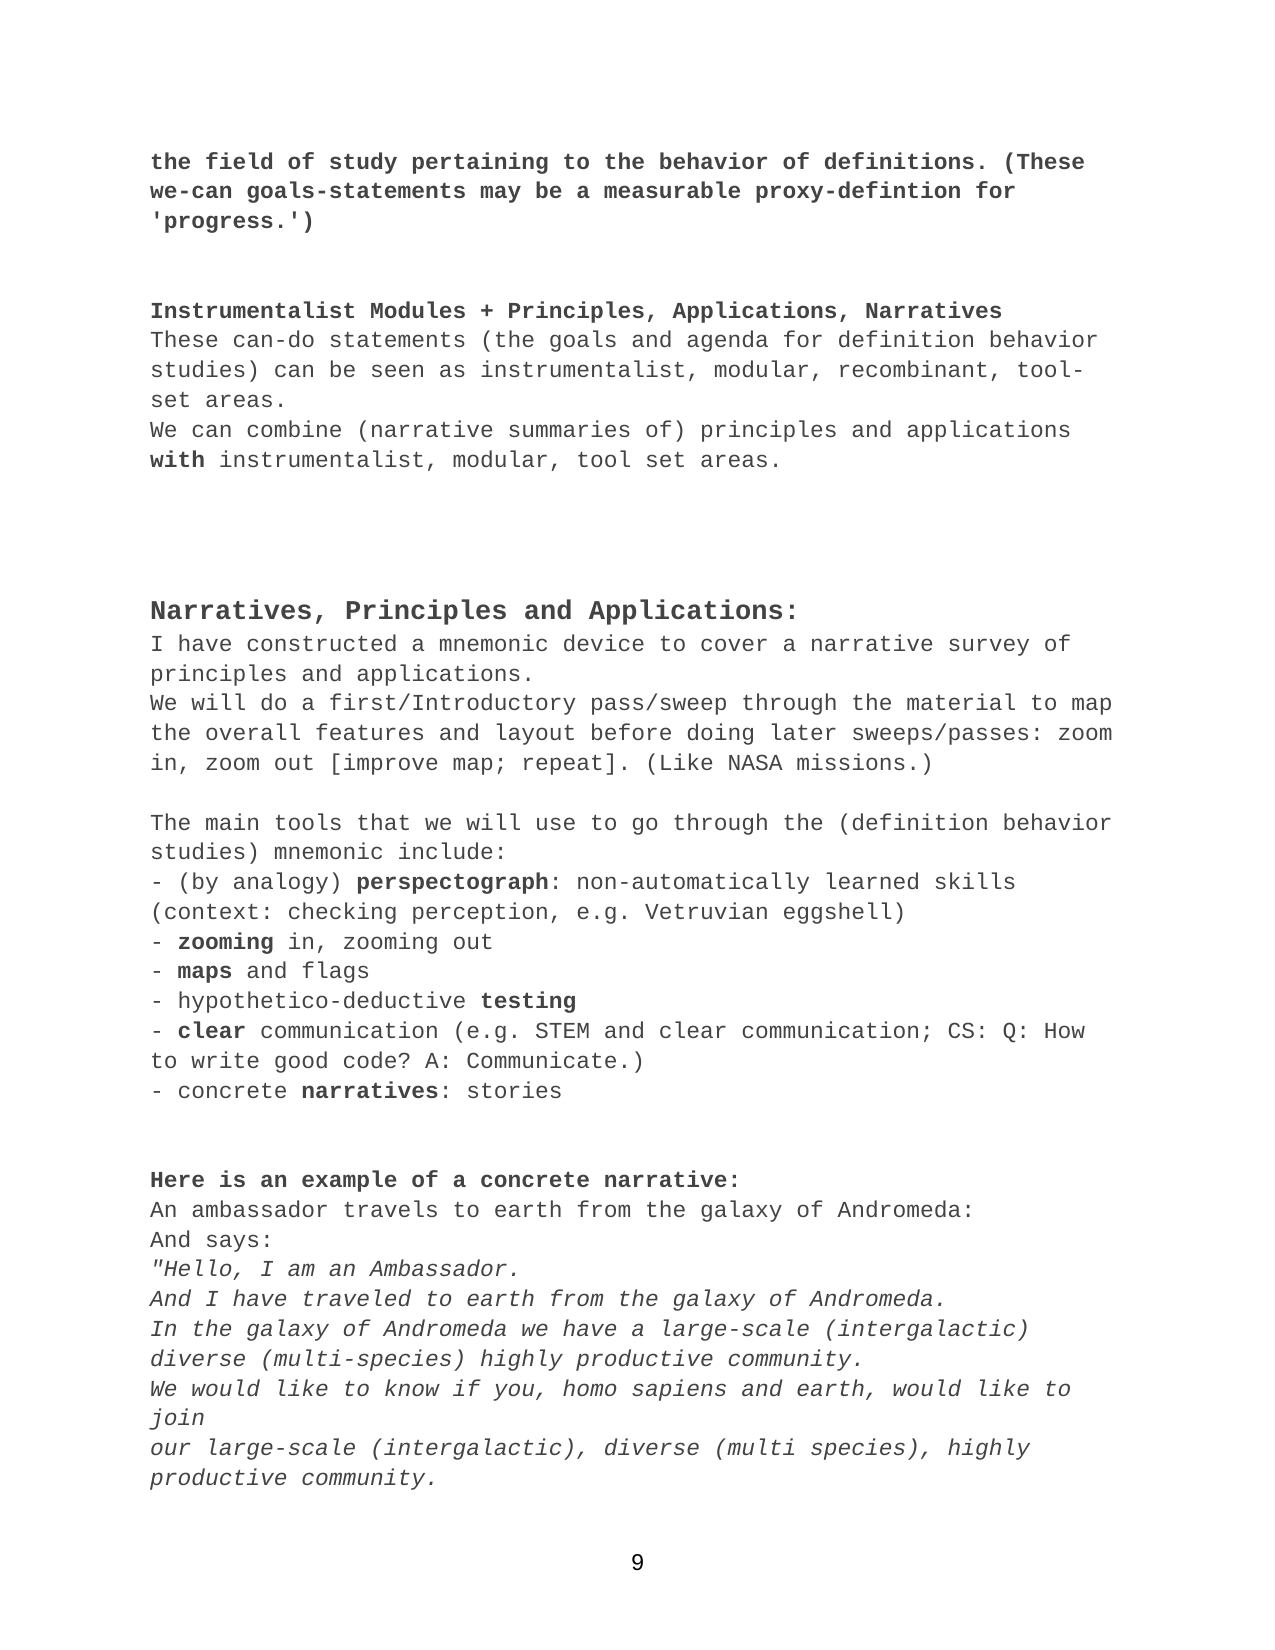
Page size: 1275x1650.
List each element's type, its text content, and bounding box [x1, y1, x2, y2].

text the field of study pertaining to the behavior of definitions. (These we-can goals-statements may be a measurable proxy-defintion for 'progress.') [150, 150, 1125, 236]
text - clear communication (e.g. STEM and clear communication; CS: Q: How to write good code? A: Communicate.) [150, 1019, 1125, 1075]
text We would like to know if you, homo sapiens and earth, would like to join [150, 1377, 1125, 1433]
text - maps and flags [150, 960, 1125, 986]
text Instrumentalist Modules + Principles, Applications, Narratives [150, 299, 1125, 325]
text An ambassador travels to earth from the galaxy of Andromeda: [150, 1198, 1125, 1224]
text And says: [150, 1228, 1125, 1254]
text The main tools that we will use to go through the (definition behavior studies) mnemonic include: [150, 811, 1125, 867]
text We can combine (narrative summaries of) principles and applications with instrumentalist, modular, tool set areas. [150, 418, 1125, 474]
text - hypothetico-deductive testing [150, 990, 1125, 1016]
text - zooming in, zooming out [150, 930, 1125, 956]
text our large-scale (intergalactic), diverse (multi species), highly productive community. [150, 1437, 1125, 1492]
text Here is an example of a concrete narrative: [150, 1168, 1125, 1194]
text - (by analogy) perspectograph: non-automatically learned skills (context: checking perception, e.g. Vetruvian eggshell) [150, 871, 1125, 926]
text "Hello, I am an Ambassador. [150, 1258, 1125, 1284]
text - concrete narratives: stories [150, 1079, 1125, 1105]
text I have constructed a mnemonic device to cover a narrative survey of principles and applications. [150, 632, 1125, 688]
text These can-do statements (the goals and agenda for definition behavior studies) can be seen as instrumentalist, modular, recombinant, tool-set areas. [150, 329, 1125, 414]
text We will do a first/Introductory pass/sweep through the material to map the overall features and layout before doing later sweeps/passes: zoom in, zoom out [improve map; repeat]. (Like NASA missions.) [150, 692, 1125, 777]
text Narratives, Principles and Applications: [150, 597, 1125, 628]
text In the galaxy of Andromeda we have a large-scale (intergalactic) diverse (multi-species) highly productive community. [150, 1317, 1125, 1373]
text And I have traveled to earth from the galaxy of Andromeda. [150, 1288, 1125, 1313]
